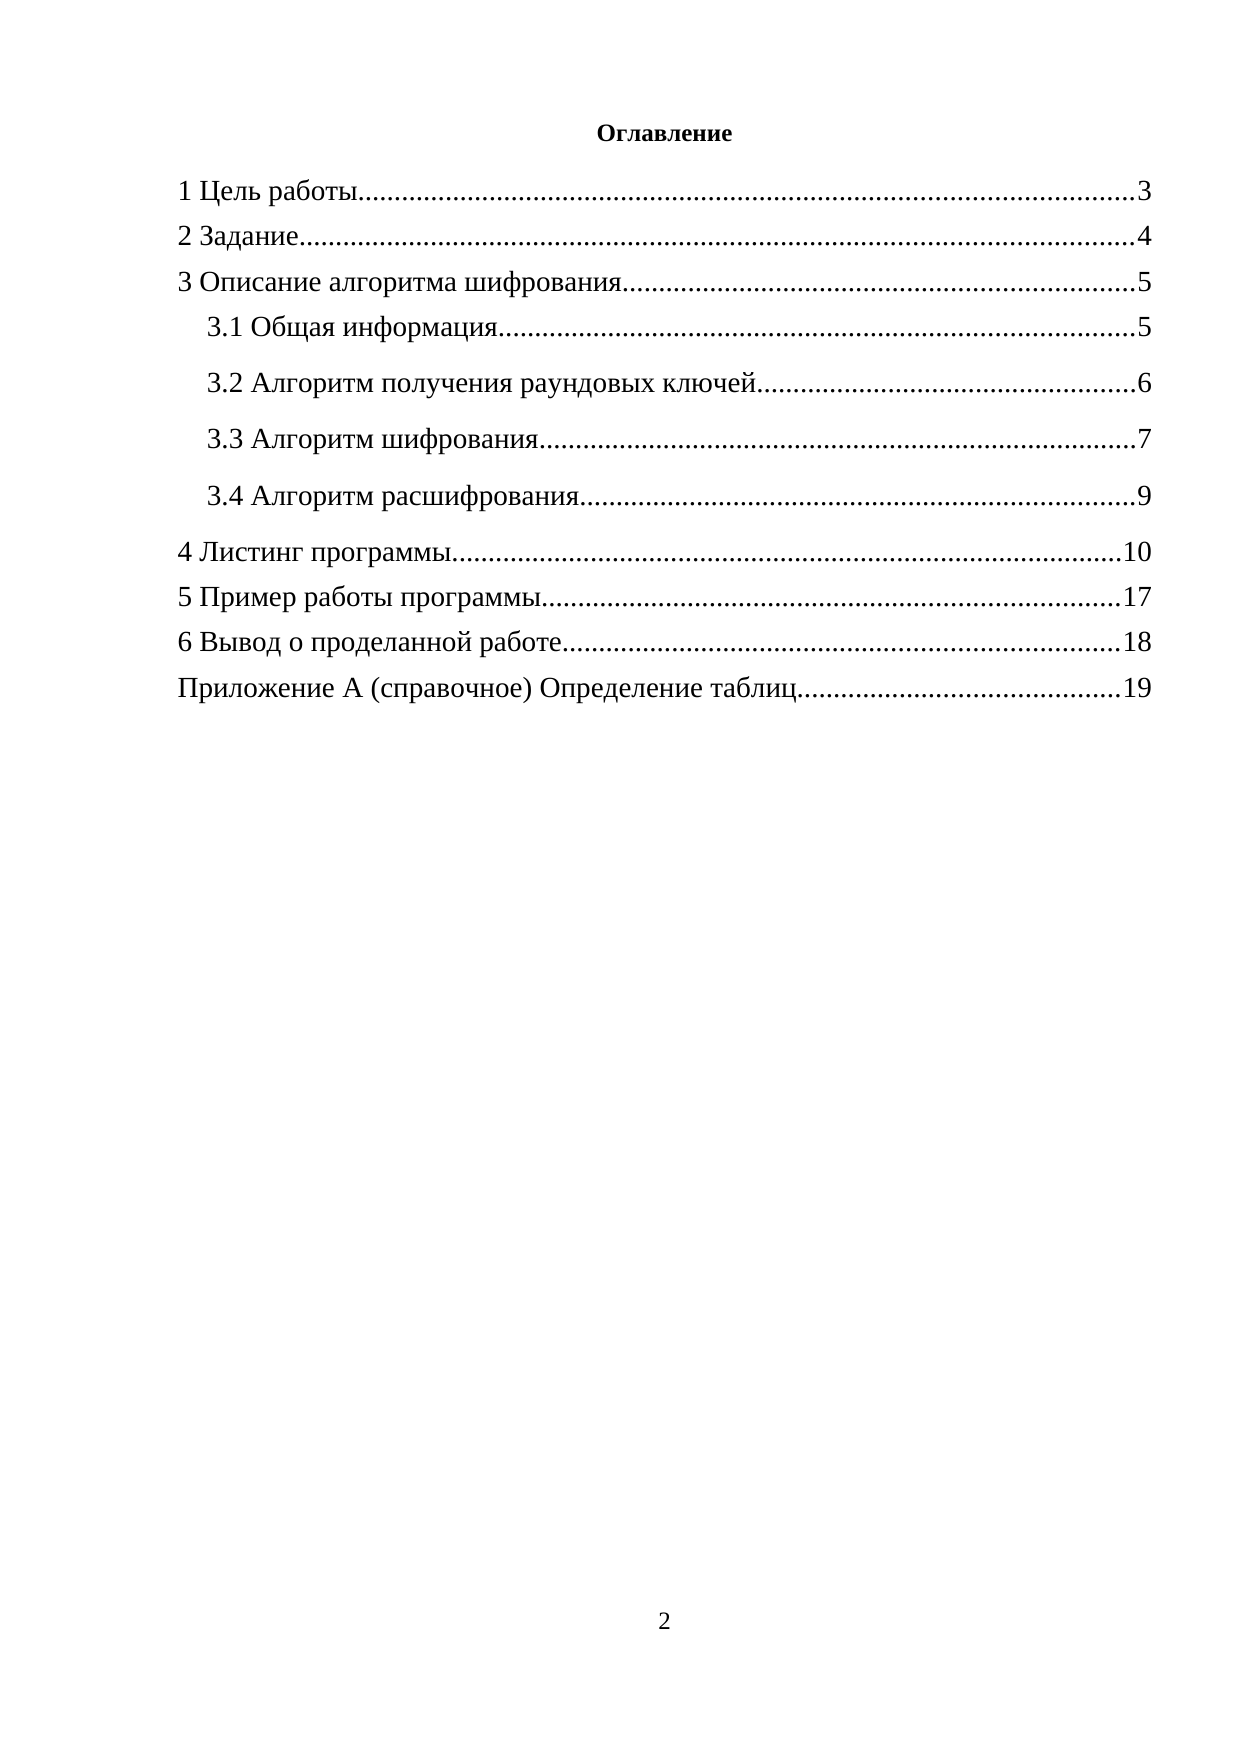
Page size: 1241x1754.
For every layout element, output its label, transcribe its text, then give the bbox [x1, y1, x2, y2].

text 3.4 Алгоритм расшифрования 9 [207, 478, 1152, 511]
text 2 Задание 4 [177, 218, 1152, 252]
text 5 Пример работы программы 17 [177, 579, 1152, 613]
text 4 Листинг программы 10 [177, 534, 1152, 567]
text 3.2 Алгоритм получения раундовых ключей 6 [207, 365, 1152, 399]
text 3.1 Общая информация 5 [207, 309, 1152, 342]
text 6 Вывод о проделанной работе 18 [177, 624, 1152, 658]
text 3 Описание алгоритма шифрования 5 [177, 264, 1152, 297]
subtitle Оглавление [177, 118, 1152, 147]
text 3.3 Алгоритм шифрования 7 [207, 421, 1152, 455]
text Приложение А (справочное) Определение таблиц 19 [177, 670, 1152, 703]
text 1 Цель работы 3 [177, 173, 1152, 207]
